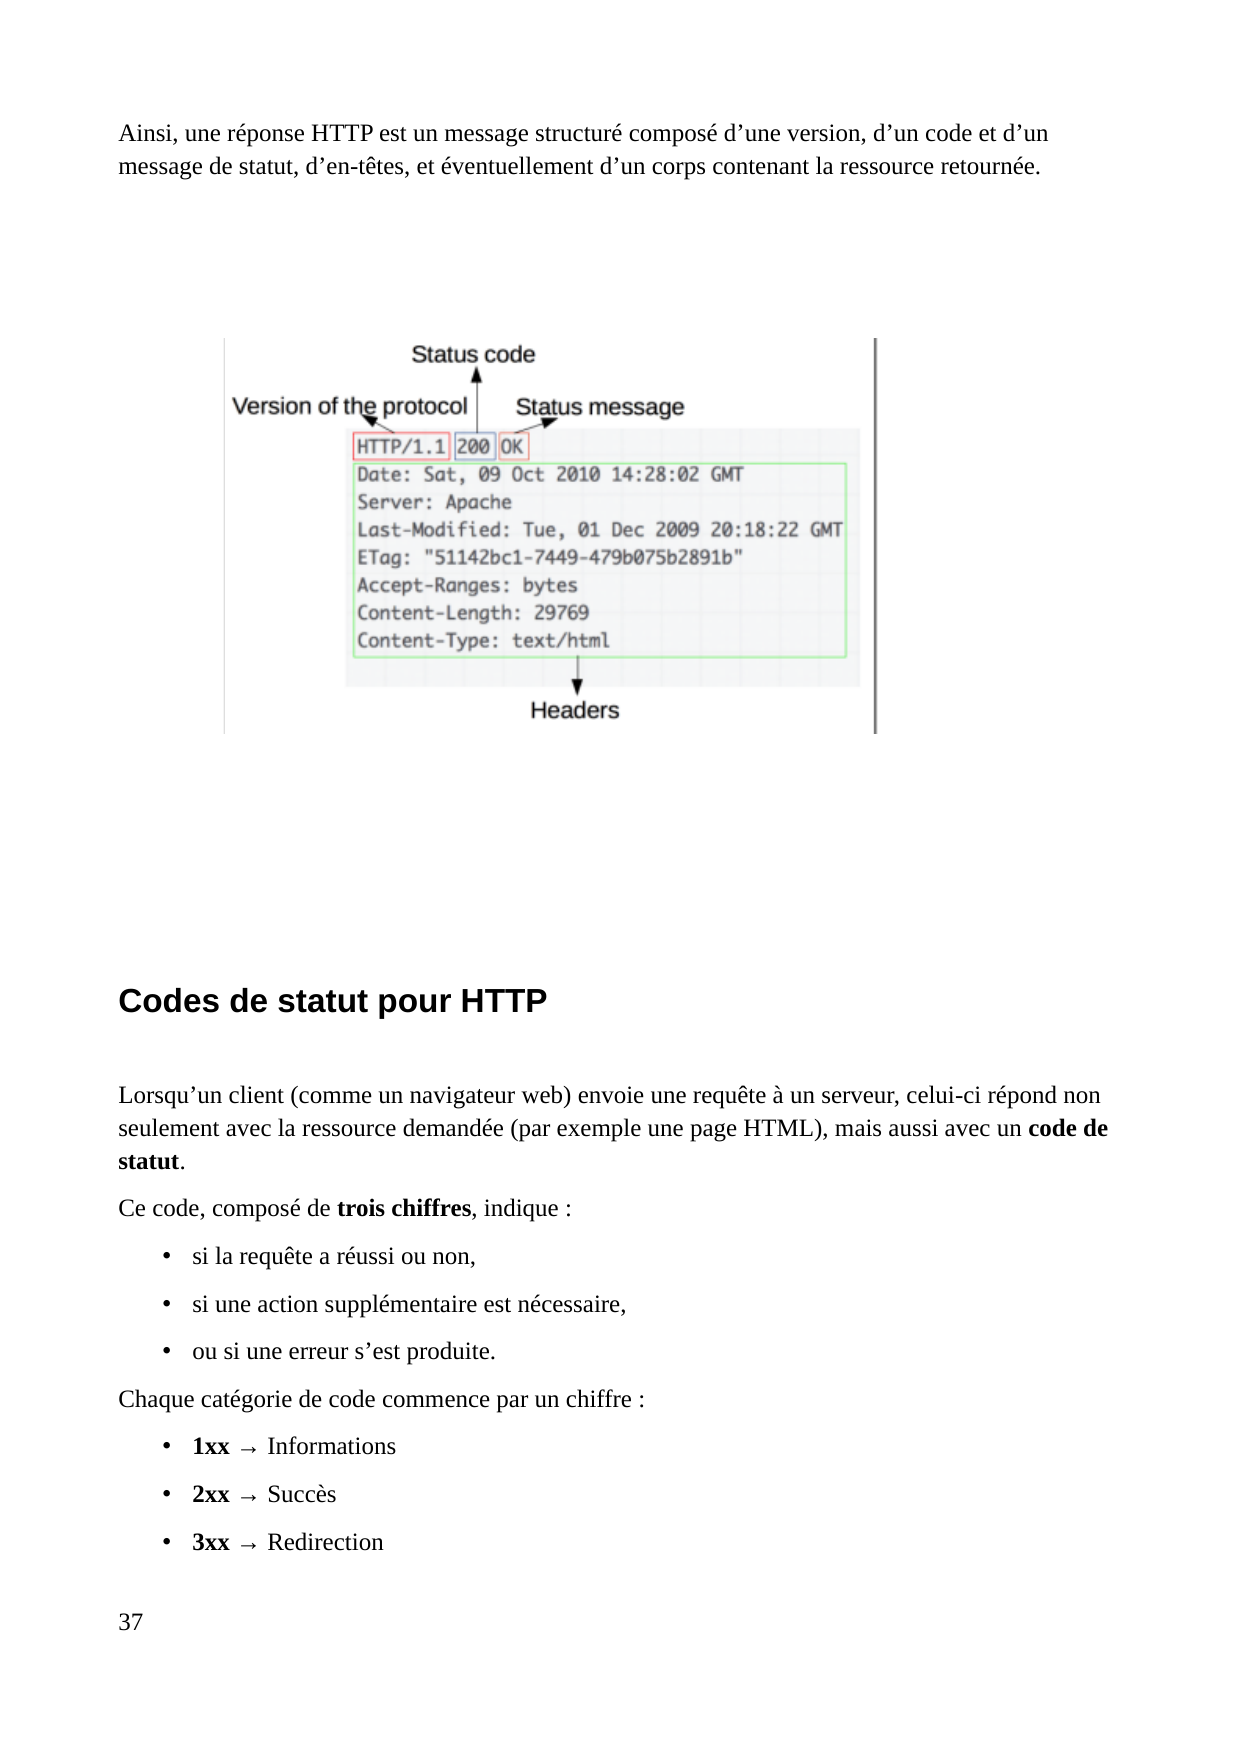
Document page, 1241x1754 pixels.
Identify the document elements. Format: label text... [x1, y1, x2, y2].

list si la requête a réussi ou non, [162, 1241, 1122, 1270]
list 3xx → Redirection [162, 1527, 1122, 1555]
list si une action supplémentaire est nécessaire, [162, 1289, 1122, 1317]
text Ainsi, une réponse HTTP est un message structuré composé d’une version, d’un code et d’un message de statut, d’en-têtes, et éventuellement d’un corps contenant la ressource retournée. [118, 118, 1122, 180]
list 2xx → Succès [162, 1479, 1122, 1508]
picture [223, 338, 879, 734]
text Ce code, composé de trois chiffres, indique : [118, 1193, 1122, 1222]
list ou si une erreur s’est produite. [162, 1336, 1122, 1365]
list 1xx → Informations [162, 1431, 1122, 1460]
text Chaque catégorie de code commence par un chiffre : [118, 1384, 1122, 1413]
text Lorsqu’un client (comme un navigateur web) envoie une requête à un serveur, celui-ci répond non seulement avec la ressource demandée (par exemple une page HTML), mais aussi avec un code de statut. [118, 1080, 1122, 1174]
subtitle Codes de statut pour HTTP [118, 981, 1122, 1020]
